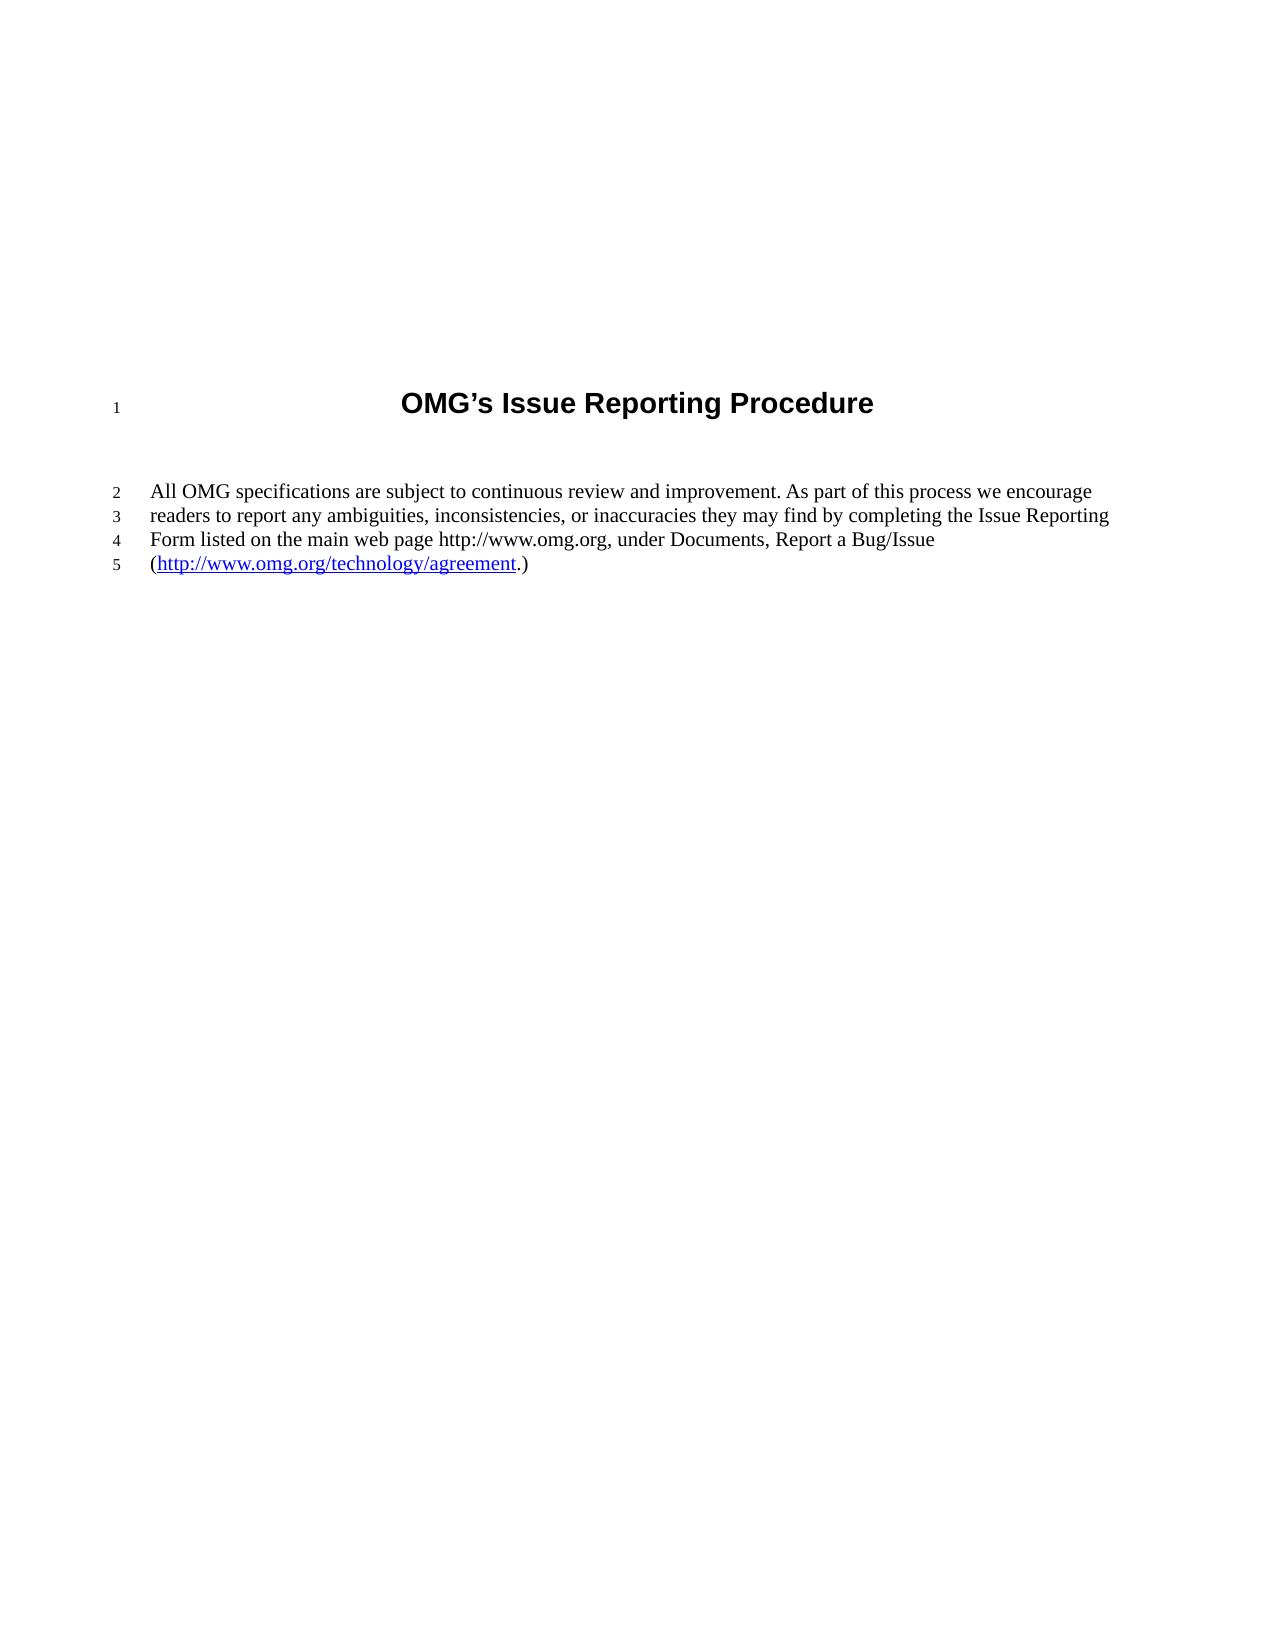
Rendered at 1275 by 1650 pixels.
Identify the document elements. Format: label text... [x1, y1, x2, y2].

text All OMG specifications are subject to continuous review and improvement. As part of this process we encourage readers to report any ambiguities, inconsistencies, or inaccuracies they may find by completing the Issue Reporting Form listed on the main web page http://www.omg.org, under Documents, Report a Bug/Issue (http://www.omg.org/technology/agreement.) [150, 479, 1125, 575]
text OMG’s Issue Reporting Procedure [150, 386, 1125, 420]
